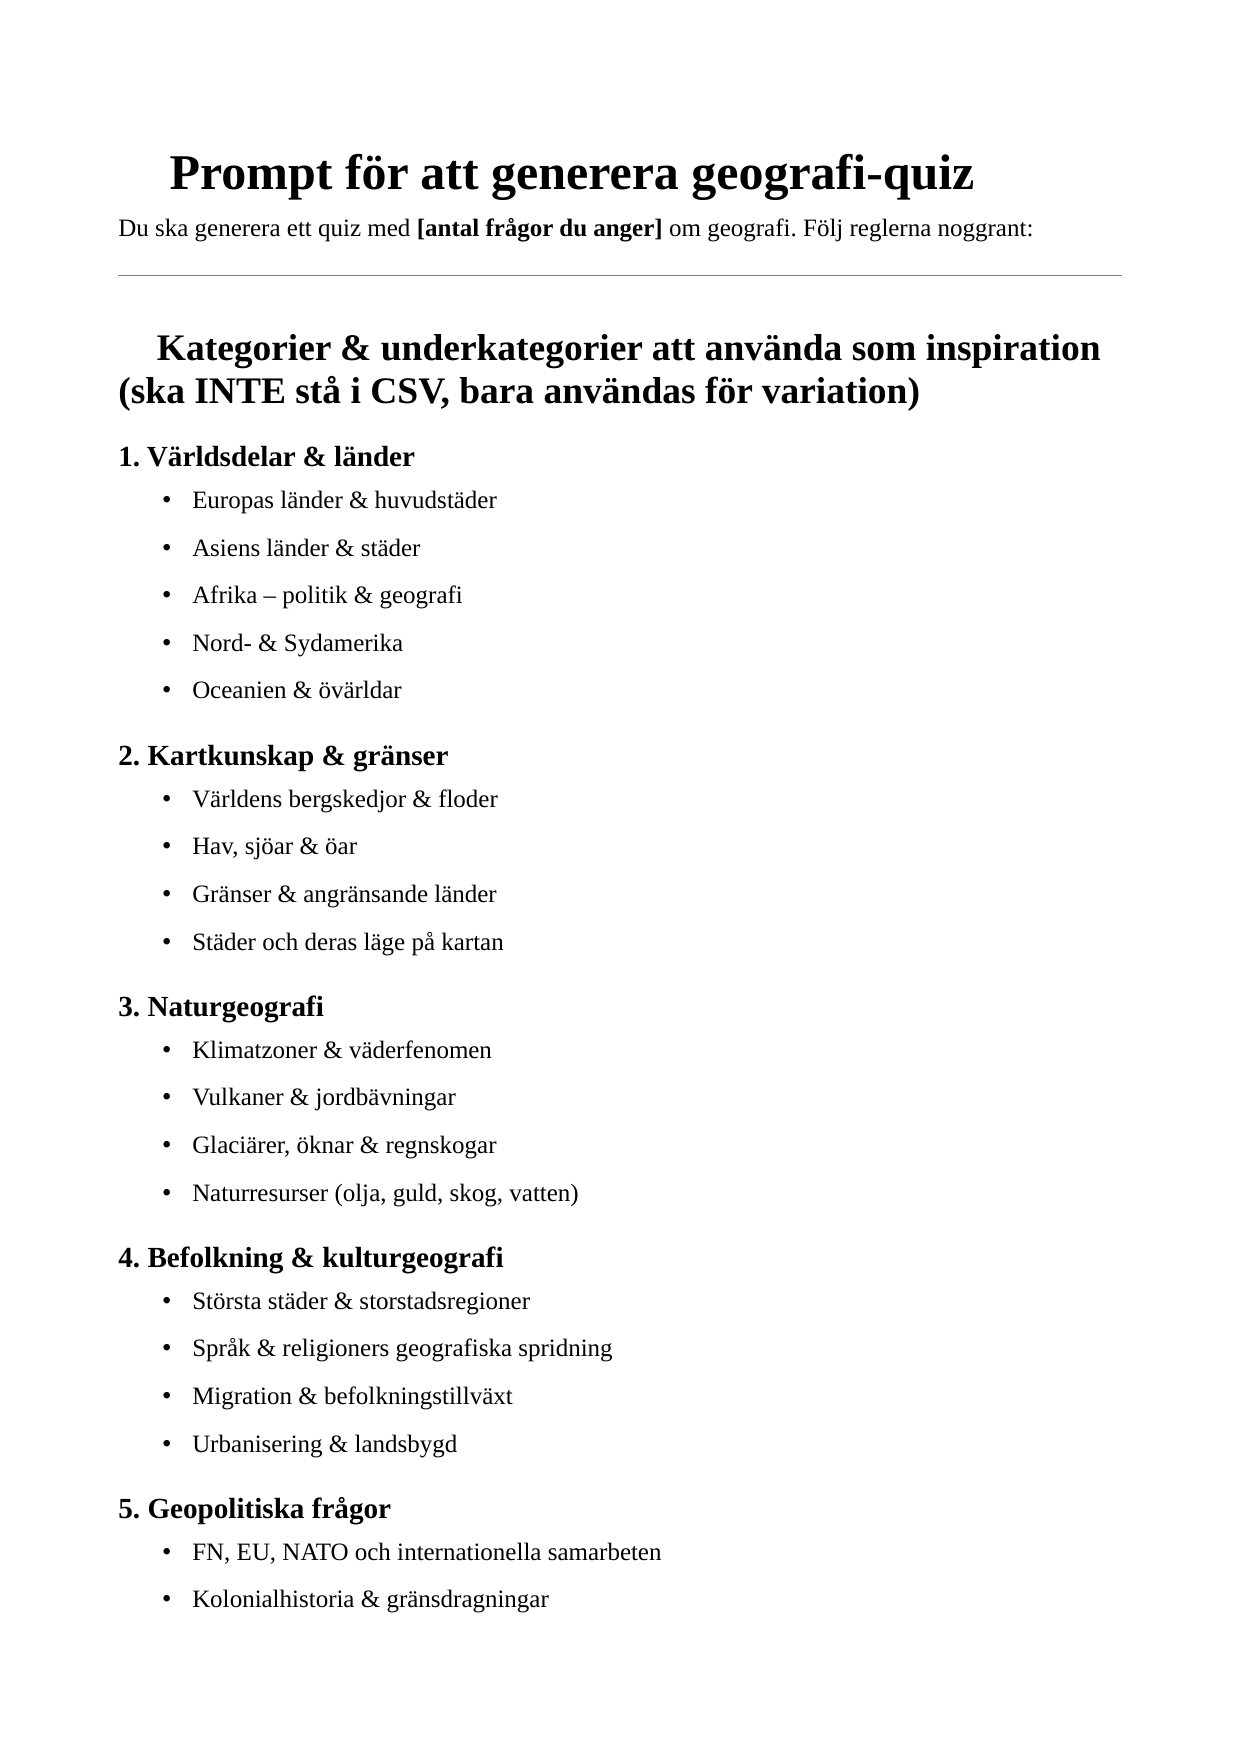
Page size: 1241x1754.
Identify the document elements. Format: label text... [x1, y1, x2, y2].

list Kolonialhistoria & gränsdragningar [162, 1584, 1122, 1613]
list Språk & religioners geografiska spridning [162, 1333, 1122, 1362]
list Afrika – politik & geografi [162, 580, 1122, 609]
subtitle 1. Världsdelar & länder [118, 439, 1122, 473]
subtitle 📌 Prompt för att generera geografi-quiz [118, 143, 1122, 201]
list Gränser & angränsande länder [162, 879, 1122, 908]
list Vulkaner & jordbävningar [162, 1082, 1122, 1111]
list Urbanisering & landsbygd [162, 1429, 1122, 1457]
subtitle 4. Befolkning & kulturgeografi [118, 1240, 1122, 1273]
list Nord- & Sydamerika [162, 628, 1122, 657]
list Städer och deras läge på kartan [162, 927, 1122, 955]
subtitle 🎯 Kategorier & underkategorier att använda som inspiration (ska INTE stå i CSV, bara användas för variation) [118, 326, 1122, 412]
subtitle 3. Naturgeografi [118, 989, 1122, 1022]
list Naturresurser (olja, guld, skog, vatten) [162, 1178, 1122, 1206]
list Hav, sjöar & öar [162, 831, 1122, 860]
list Asiens länder & städer [162, 533, 1122, 562]
list Klimatzoner & väderfenomen [162, 1035, 1122, 1064]
list FN, EU, NATO och internationella samarbeten [162, 1537, 1122, 1566]
list Största städer & storstadsregioner [162, 1286, 1122, 1315]
list Migration & befolkningstillväxt [162, 1381, 1122, 1410]
list Världens bergskedjor & floder [162, 784, 1122, 813]
subtitle 5. Geopolitiska frågor [118, 1491, 1122, 1524]
text Du ska generera ett quiz med [antal frågor du anger] om geografi. Följ reglerna noggrant: [118, 213, 1122, 242]
list Oceanien & övärldar [162, 676, 1122, 704]
list Europas länder & huvudstäder [162, 485, 1122, 514]
list Glaciärer, öknar & regnskogar [162, 1130, 1122, 1159]
subtitle 2. Kartkunskap & gränser [118, 738, 1122, 771]
